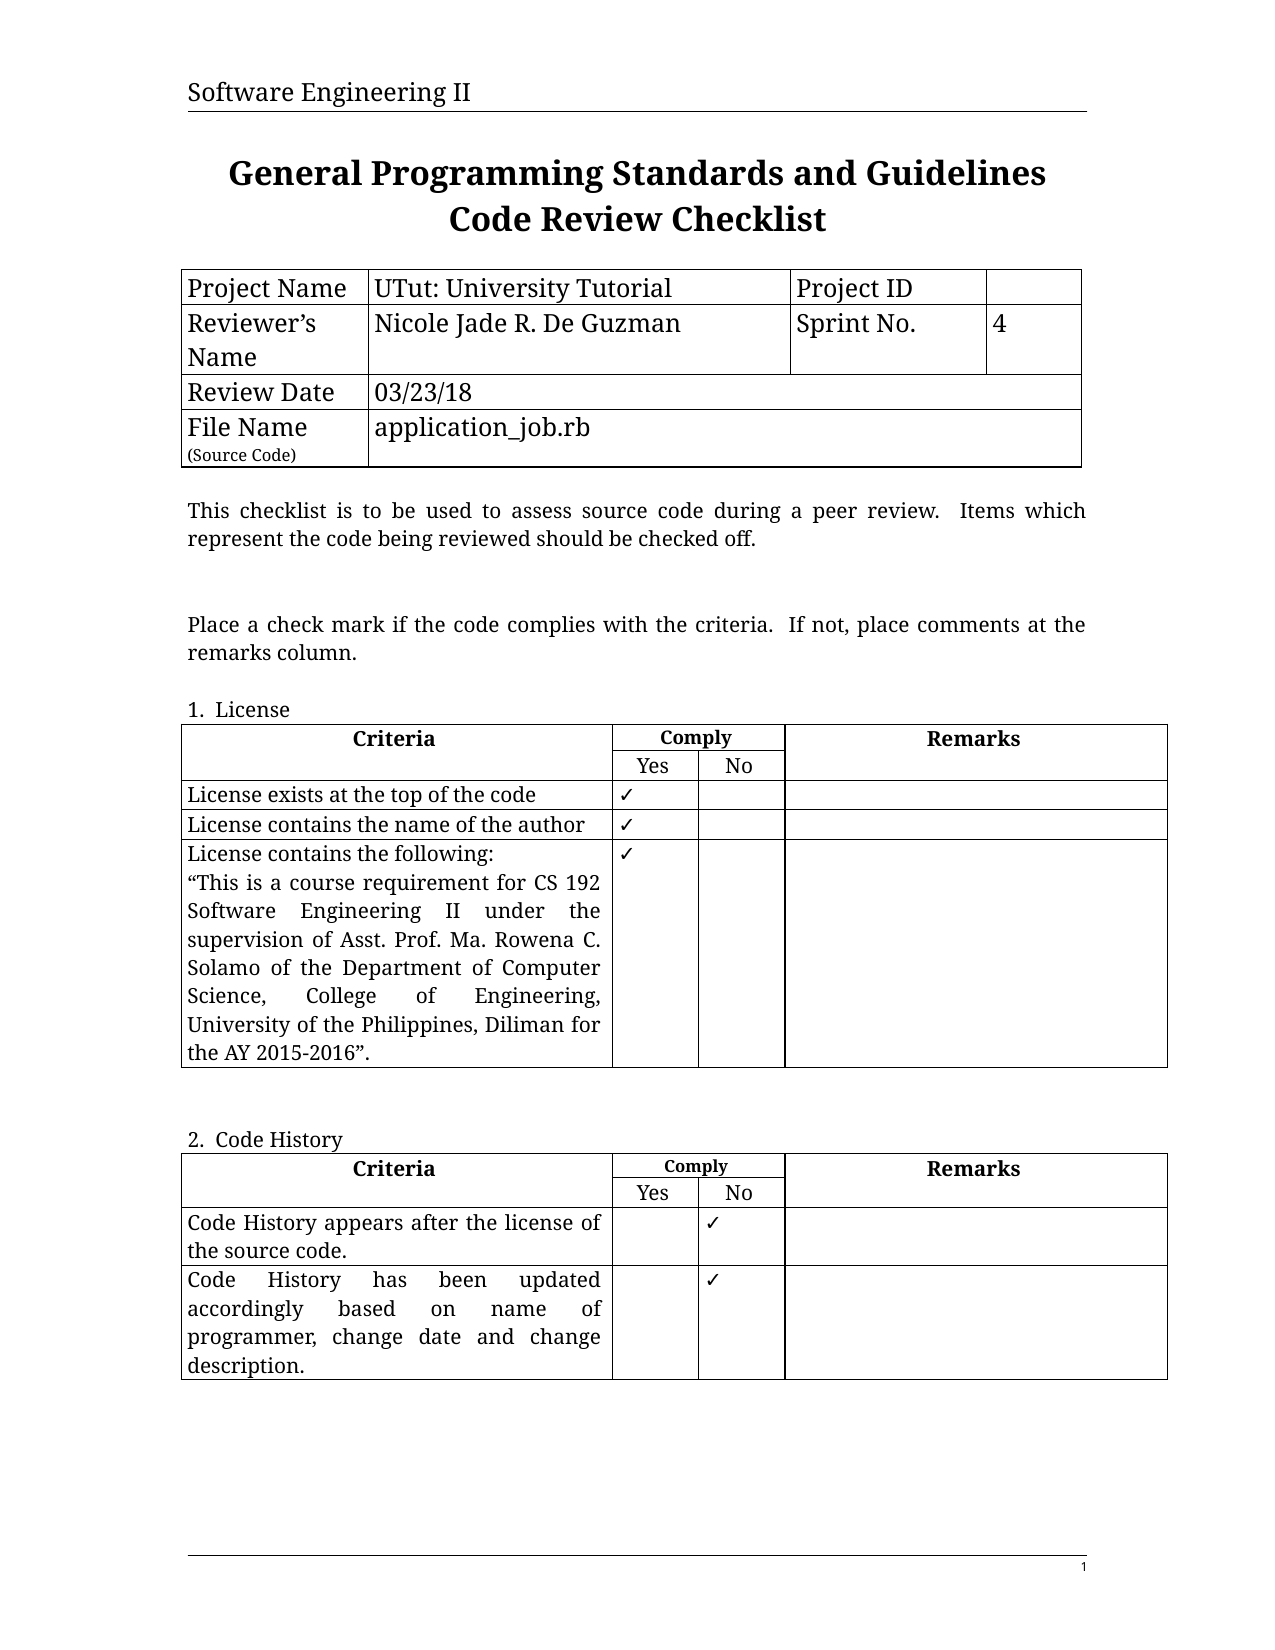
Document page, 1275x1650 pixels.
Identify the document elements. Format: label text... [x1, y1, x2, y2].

table_cell ✓ [687, 781, 698, 809]
table_header Project ID [976, 270, 986, 304]
table_cell [786, 840, 1167, 1067]
table_cell Reviewer’s Name [182, 305, 187, 373]
table_cell Review Date [357, 375, 368, 409]
text General Programming Standards and Guidelines Code Review Checklist [187, 150, 1087, 241]
table_cell Yes [687, 751, 698, 779]
table_cell [699, 781, 704, 809]
table_cell [786, 1208, 1167, 1264]
table_cell No [699, 751, 704, 779]
text 1. License [187, 695, 1087, 723]
text Place a check mark if the code complies with the criteria. If not, place comments at the remarks column. [187, 610, 1087, 667]
table_cell Reviewer’s Name [357, 305, 368, 373]
table_cell [699, 840, 784, 1067]
table_cell [1156, 810, 1167, 838]
table_cell [613, 1266, 698, 1379]
table_header Criteria [182, 725, 612, 779]
table_cell ✓ [699, 1208, 784, 1264]
table_cell 4 [987, 305, 1081, 373]
table_header Comply [774, 1154, 784, 1177]
table_header Remarks [786, 725, 1167, 779]
table_header Remarks [786, 1154, 1167, 1207]
text This checklist is to be used to assess source code during a peer review. Items which represent the code being reviewed should be checked off. [187, 496, 1087, 553]
table_cell 03/23/18 [369, 375, 374, 409]
table_cell [613, 1208, 698, 1264]
table_cell File Name (Source Code) [357, 410, 368, 466]
table_cell [1156, 781, 1167, 809]
table_cell No [774, 1178, 784, 1207]
table_cell No [699, 1178, 704, 1207]
table_cell application_job.rb [369, 410, 1081, 466]
table_cell [786, 781, 791, 809]
table_cell Yes [613, 751, 618, 779]
table_cell ✓ [613, 781, 618, 809]
table_cell ✓ [687, 810, 698, 838]
table_header Project Name [357, 270, 368, 304]
table_header [987, 270, 992, 304]
table_cell [774, 781, 784, 809]
table_header Comply [613, 725, 618, 750]
table_cell ✓ [613, 840, 698, 1067]
table_cell [786, 1266, 1167, 1379]
table_cell [786, 810, 791, 838]
text 2. Code History [187, 1125, 1087, 1153]
table_header Criteria [182, 1154, 612, 1207]
table_cell No [774, 751, 784, 779]
table_cell Nicole Jade R. De Guzman [369, 305, 790, 373]
table_cell 03/23/18 [1070, 375, 1081, 409]
table_cell [774, 810, 784, 838]
table_cell ✓ [613, 810, 618, 838]
table_cell ✓ [699, 1266, 784, 1379]
table_header Comply [774, 725, 784, 750]
table_cell Yes [687, 1178, 698, 1207]
table_cell Sprint No. [791, 305, 986, 373]
table_header [1070, 270, 1081, 304]
table_cell Yes [613, 1178, 618, 1207]
table_cell [699, 810, 704, 838]
